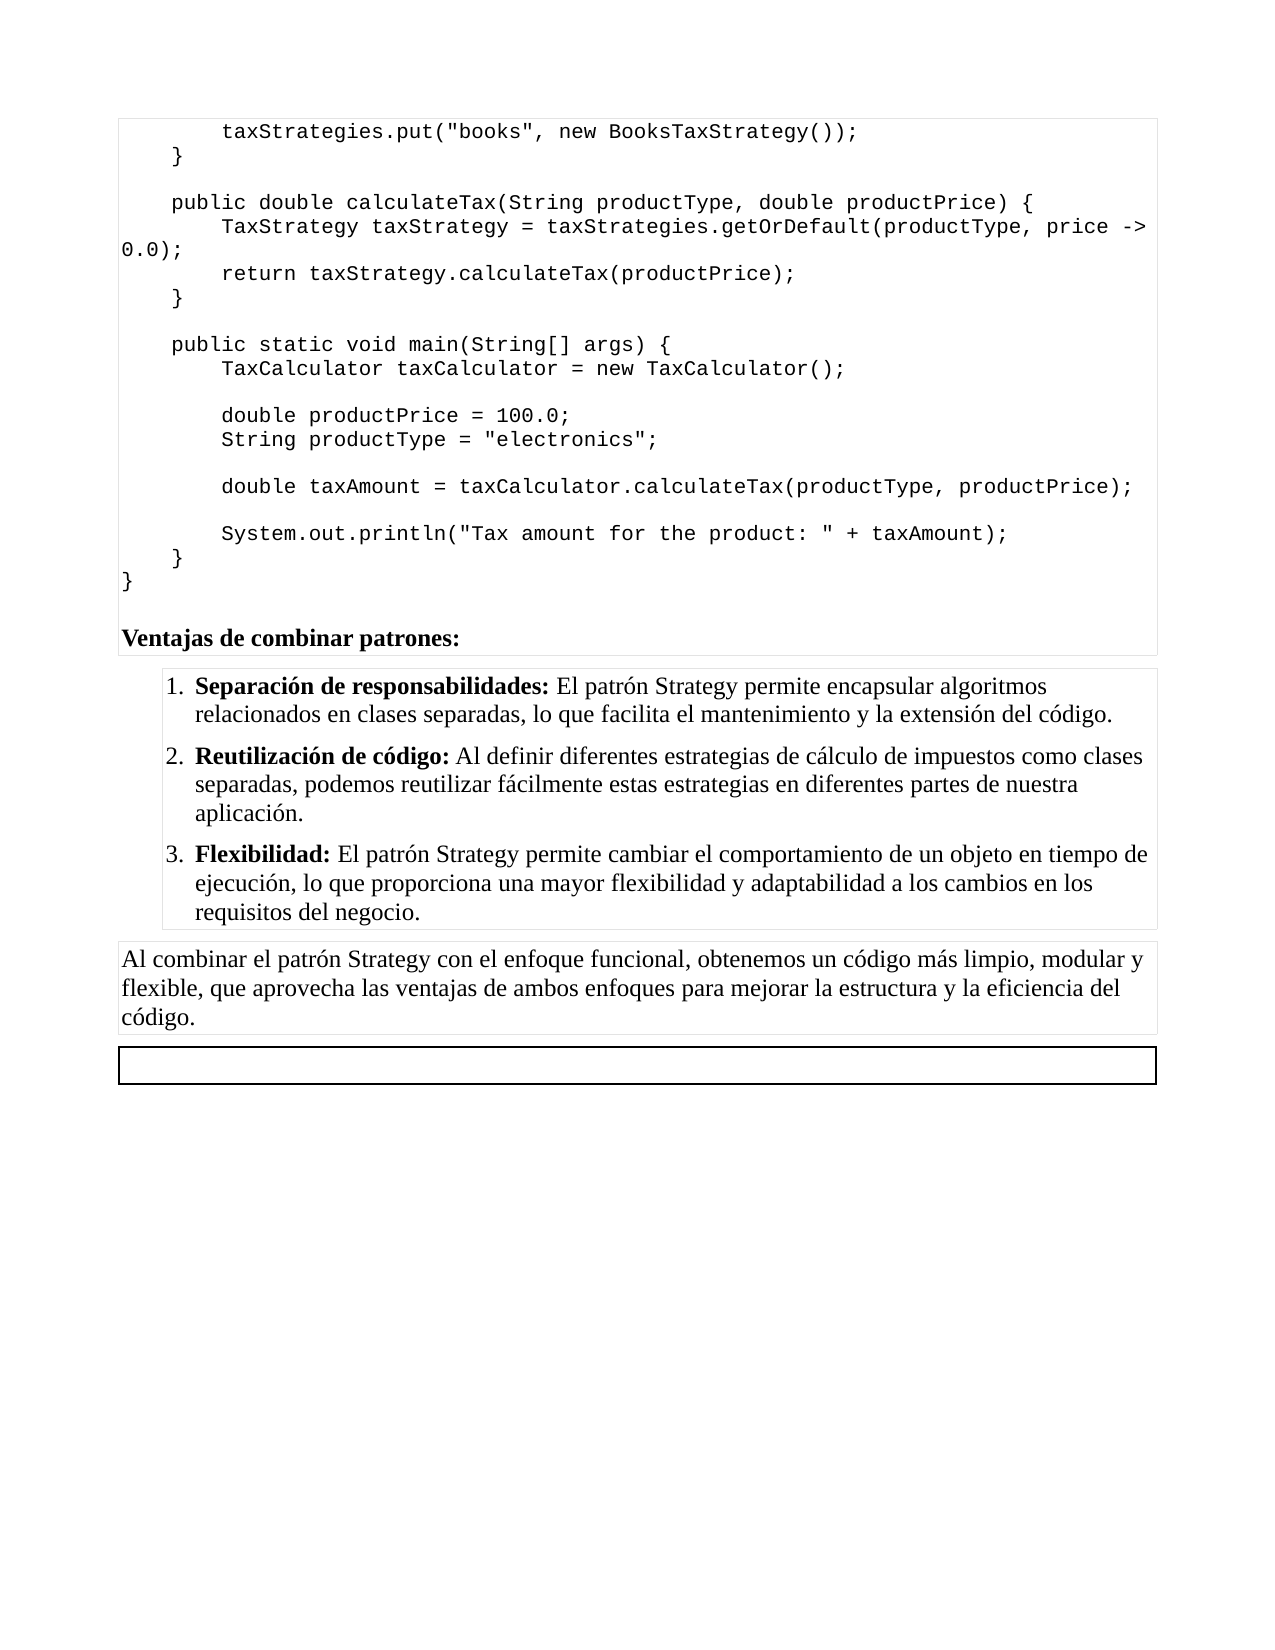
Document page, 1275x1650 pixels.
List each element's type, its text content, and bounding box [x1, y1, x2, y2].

text Al combinar el patrón Strategy con el enfoque funcional, obtenemos un código más limpio, modular y flexible, que aprovecha las ventajas de ambos enfoques para mejorar la estructura y la eficiencia del código. [119, 942, 1157, 1034]
text taxStrategies.put("books", new BooksTaxStrategy()); [119, 119, 1157, 142]
text } [119, 142, 1157, 168]
text return taxStrategy.calculateTax(productPrice); [119, 260, 1157, 284]
list Separación de responsabilidades: El patrón Strategy permite encapsular algoritmos relacionados en clases separadas, lo que facilita el mantenimiento y la extensión del código. [163, 669, 1157, 728]
text public static void main(String[] args) { [119, 331, 1157, 354]
list Flexibilidad: El patrón Strategy permite cambiar el comportamiento de un objeto en tiempo de ejecución, lo que proporciona una mayor flexibilidad y adaptabilidad a los cambios en los requisitos del negocio. [163, 837, 1157, 929]
text } [119, 567, 1157, 594]
text TaxCalculator taxCalculator = new TaxCalculator(); [119, 354, 1157, 381]
text Ventajas de combinar patrones: [119, 621, 1157, 655]
list Reutilización de código: Al definir diferentes estrategias de cálculo de impuestos como clases separadas, podemos reutilizar fácilmente estas estrategias en diferentes partes de nuestra aplicación. [163, 738, 1157, 827]
text } [119, 544, 1157, 567]
text TaxStrategy taxStrategy = taxStrategies.getOrDefault(productType, price -> 0.0); [119, 213, 1157, 260]
text System.out.println("Tax amount for the product: " + taxAmount); [119, 520, 1157, 544]
text double taxAmount = taxCalculator.calculateTax(productType, productPrice); [119, 473, 1157, 499]
text double productPrice = 100.0; [119, 402, 1157, 426]
text public double calculateTax(String productType, double productPrice) { [119, 189, 1157, 213]
text } [119, 284, 1157, 310]
text String productType = "electronics"; [119, 426, 1157, 452]
